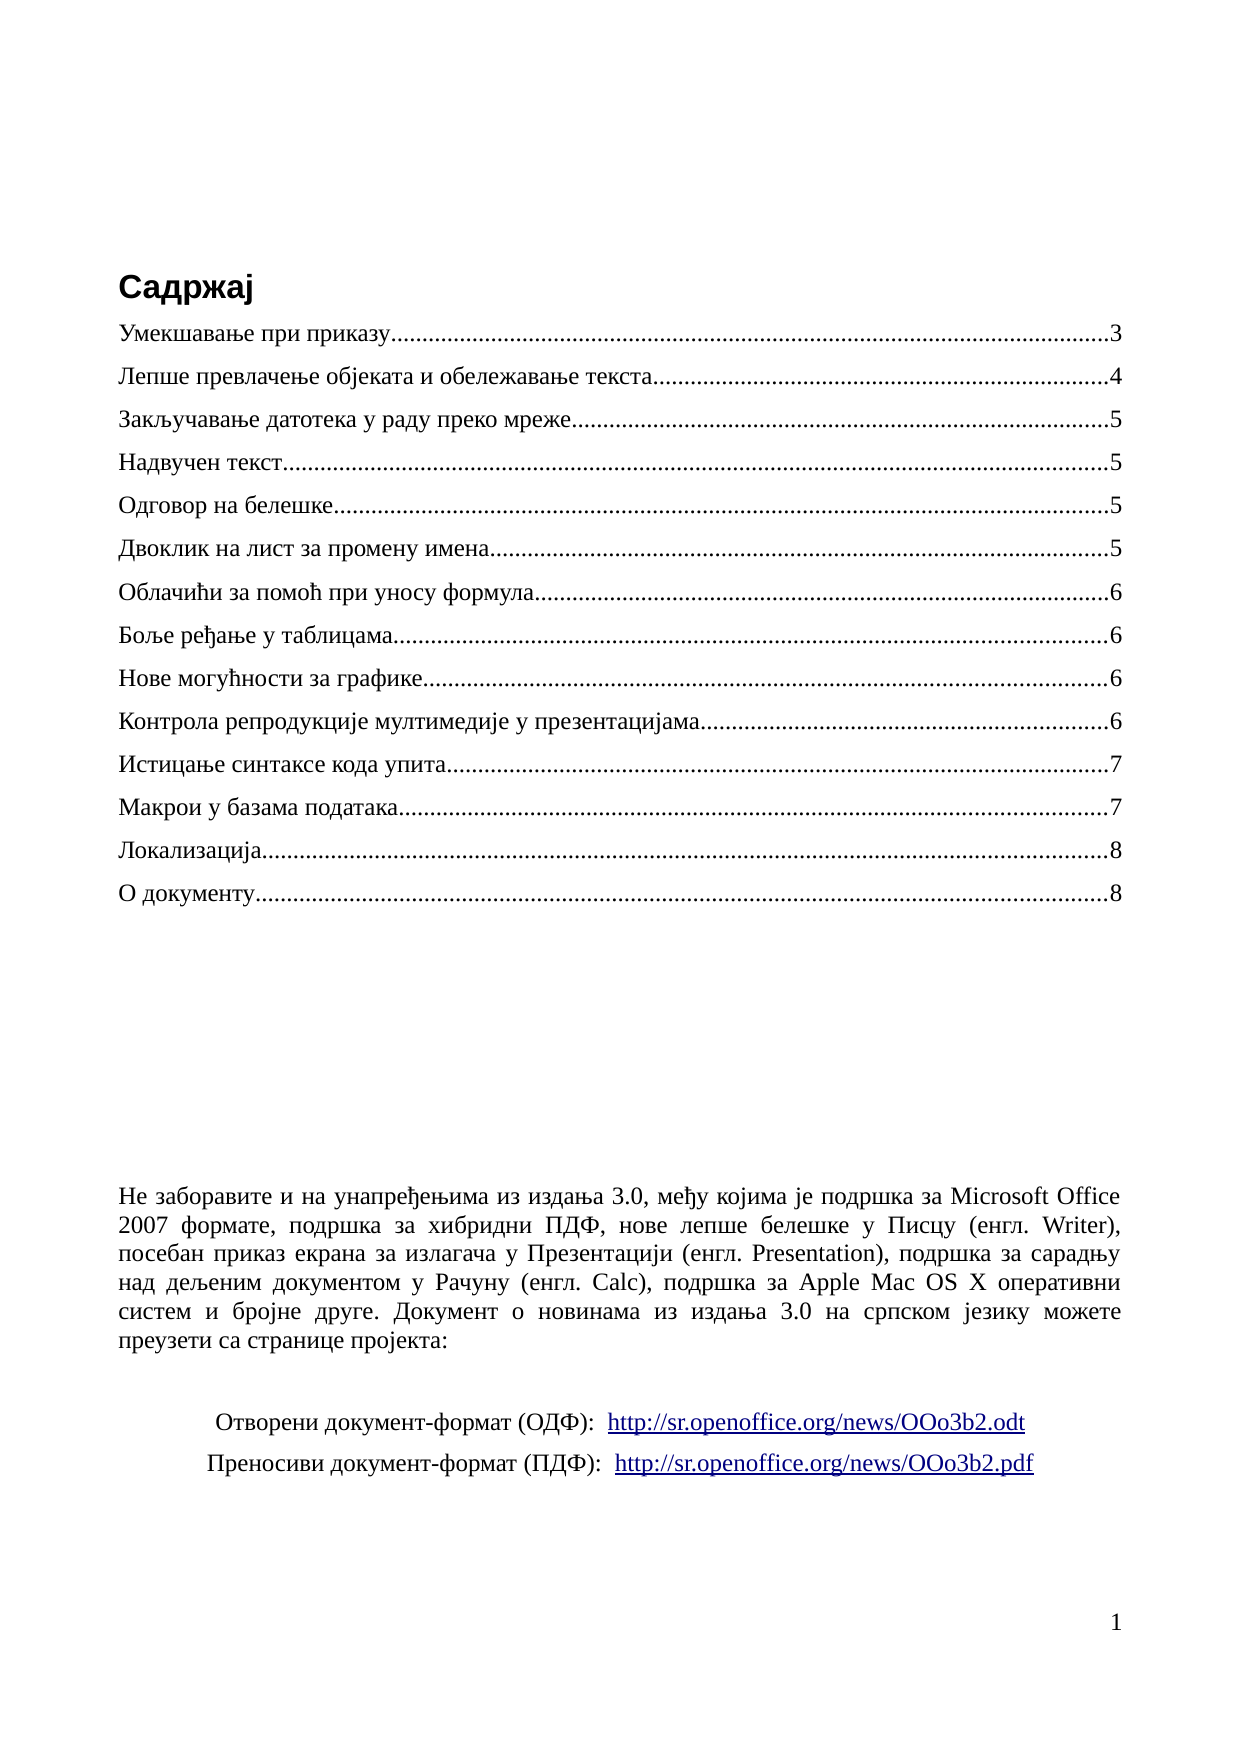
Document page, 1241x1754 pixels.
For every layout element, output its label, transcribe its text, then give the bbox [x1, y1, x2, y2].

text Лепше превлачење објеката и обележавање текста 4 [118, 361, 1122, 390]
text Не заборавите и на унапређењима из издања 3.0, међу којима је подршка за Microsoft Office 2007 формате, подршка за хибридни ПДФ, нове лепше белешке у Писцу (енгл. Writer), посебан приказ екрана за излагача у Презентацији (енгл. Presentation), подршка за сарадњу над дељеним документом у Рачуну (енгл. Calc), подршка за Apple Mac OS X оперативни систем и бројне друге. Документ о новинама из издања 3.0 на српском језику можете преузети са странице пројекта: [118, 1181, 1122, 1353]
text Контрола репродукције мултимедије у презентацијама 6 [118, 706, 1122, 735]
text Закључавање датотека у раду преко мреже 5 [118, 404, 1122, 433]
text Преносиви документ-формат (ПДФ): http://sr.openoffice.org/news/OOo3b2.pdf [118, 1448, 1122, 1477]
text Умекшавање при приказу 3 [118, 318, 1122, 347]
text О документу 8 [118, 878, 1122, 907]
text Двоклик на лист за промену имена 5 [118, 533, 1122, 562]
text Одговор на белешке 5 [118, 490, 1122, 519]
subtitle Садржај [118, 267, 1122, 305]
text Нове могућности за графике 6 [118, 663, 1122, 692]
text Истицање синтаксе кода упита 7 [118, 749, 1122, 778]
text Надвучен текст 5 [118, 447, 1122, 476]
text Локализација 8 [118, 835, 1122, 864]
text Отворени документ-формат (ОДФ): http://sr.openoffice.org/news/OOo3b2.odt [118, 1407, 1122, 1436]
text Облачићи за помоћ при уносу формула 6 [118, 577, 1122, 605]
text Макрои у базама података 7 [118, 792, 1122, 821]
text Боље ређање у таблицама 6 [118, 620, 1122, 648]
